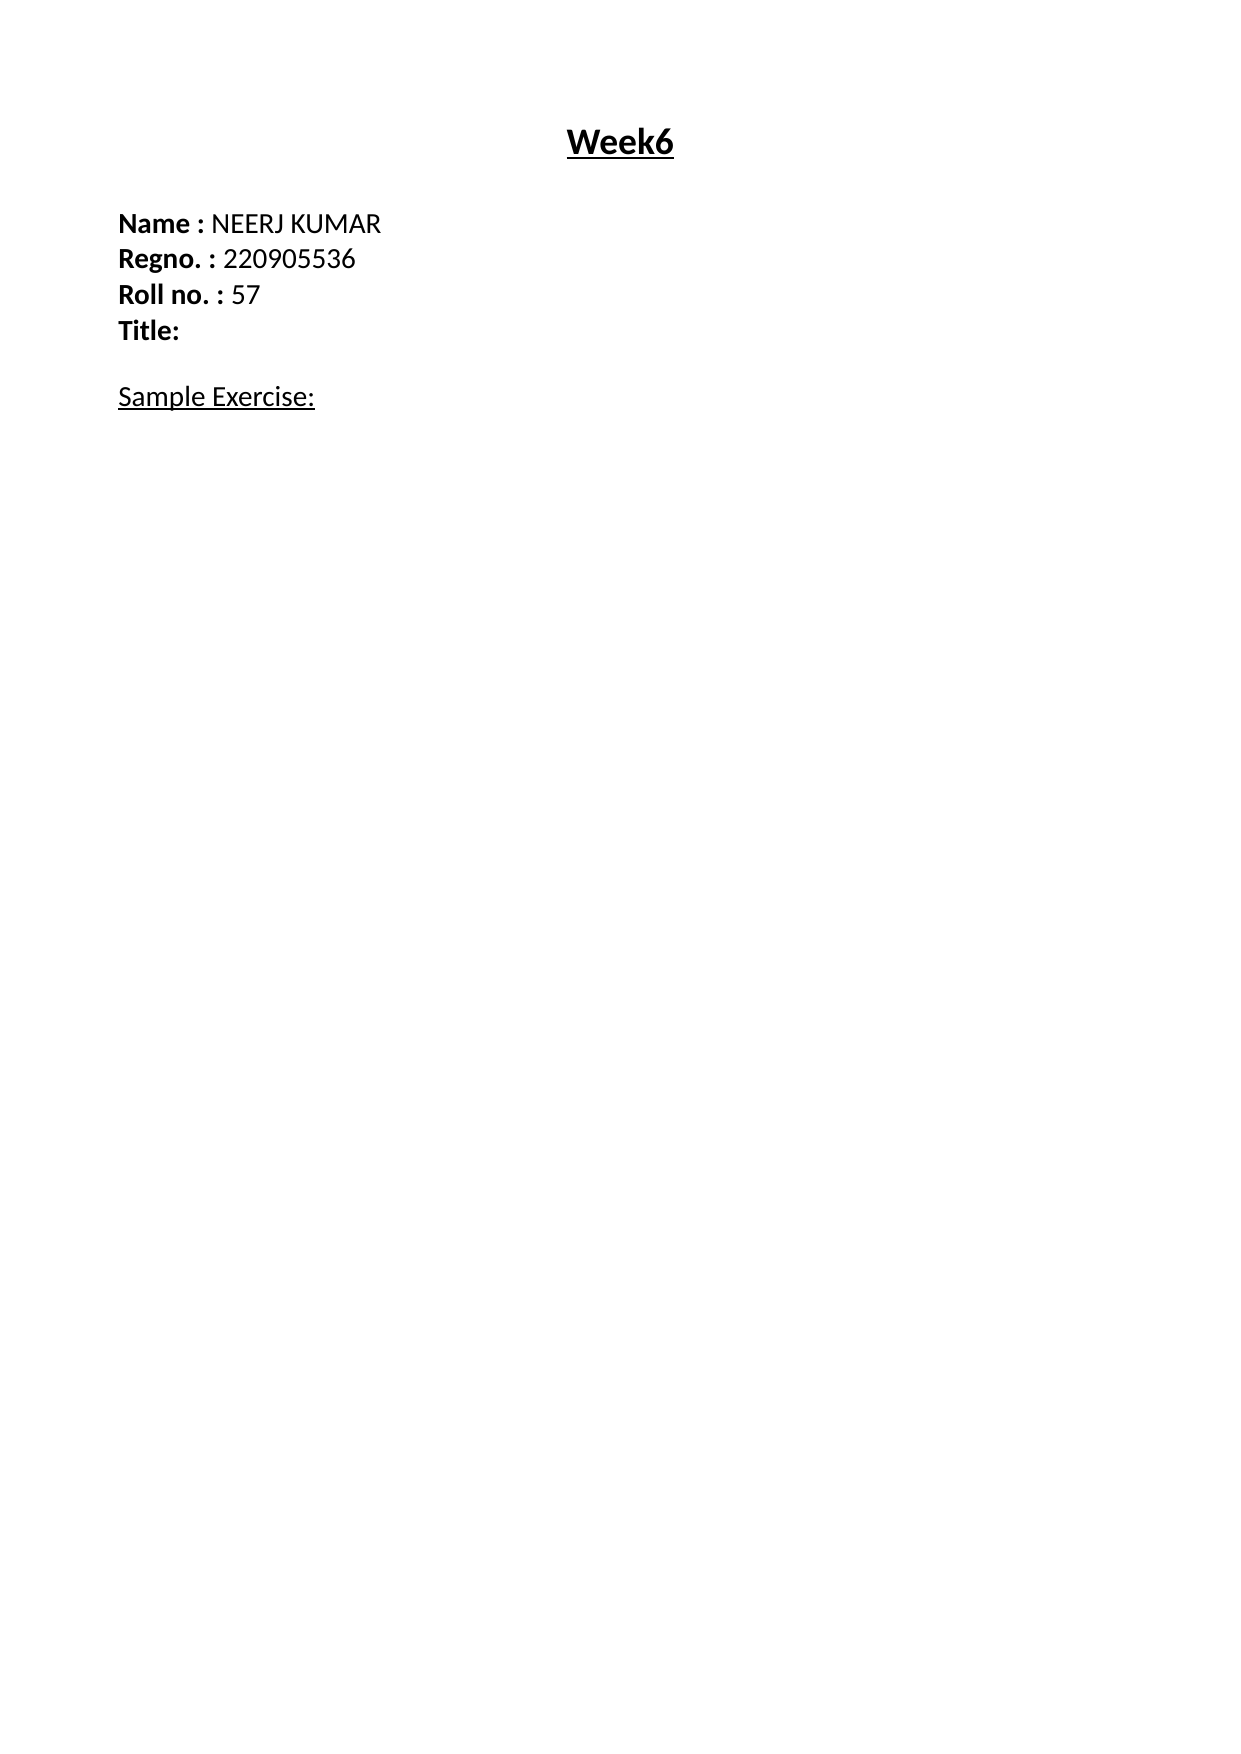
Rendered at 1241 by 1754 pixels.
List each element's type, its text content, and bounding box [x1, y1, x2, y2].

text Name : NEERJ KUMAR [118, 205, 1122, 240]
text Roll no. : 57 [118, 276, 1122, 312]
text Week6 [118, 118, 1122, 164]
text Regno. : 220905536 [118, 240, 1122, 276]
text Sample Exercise: [118, 378, 1122, 413]
text Title: [118, 312, 1122, 347]
